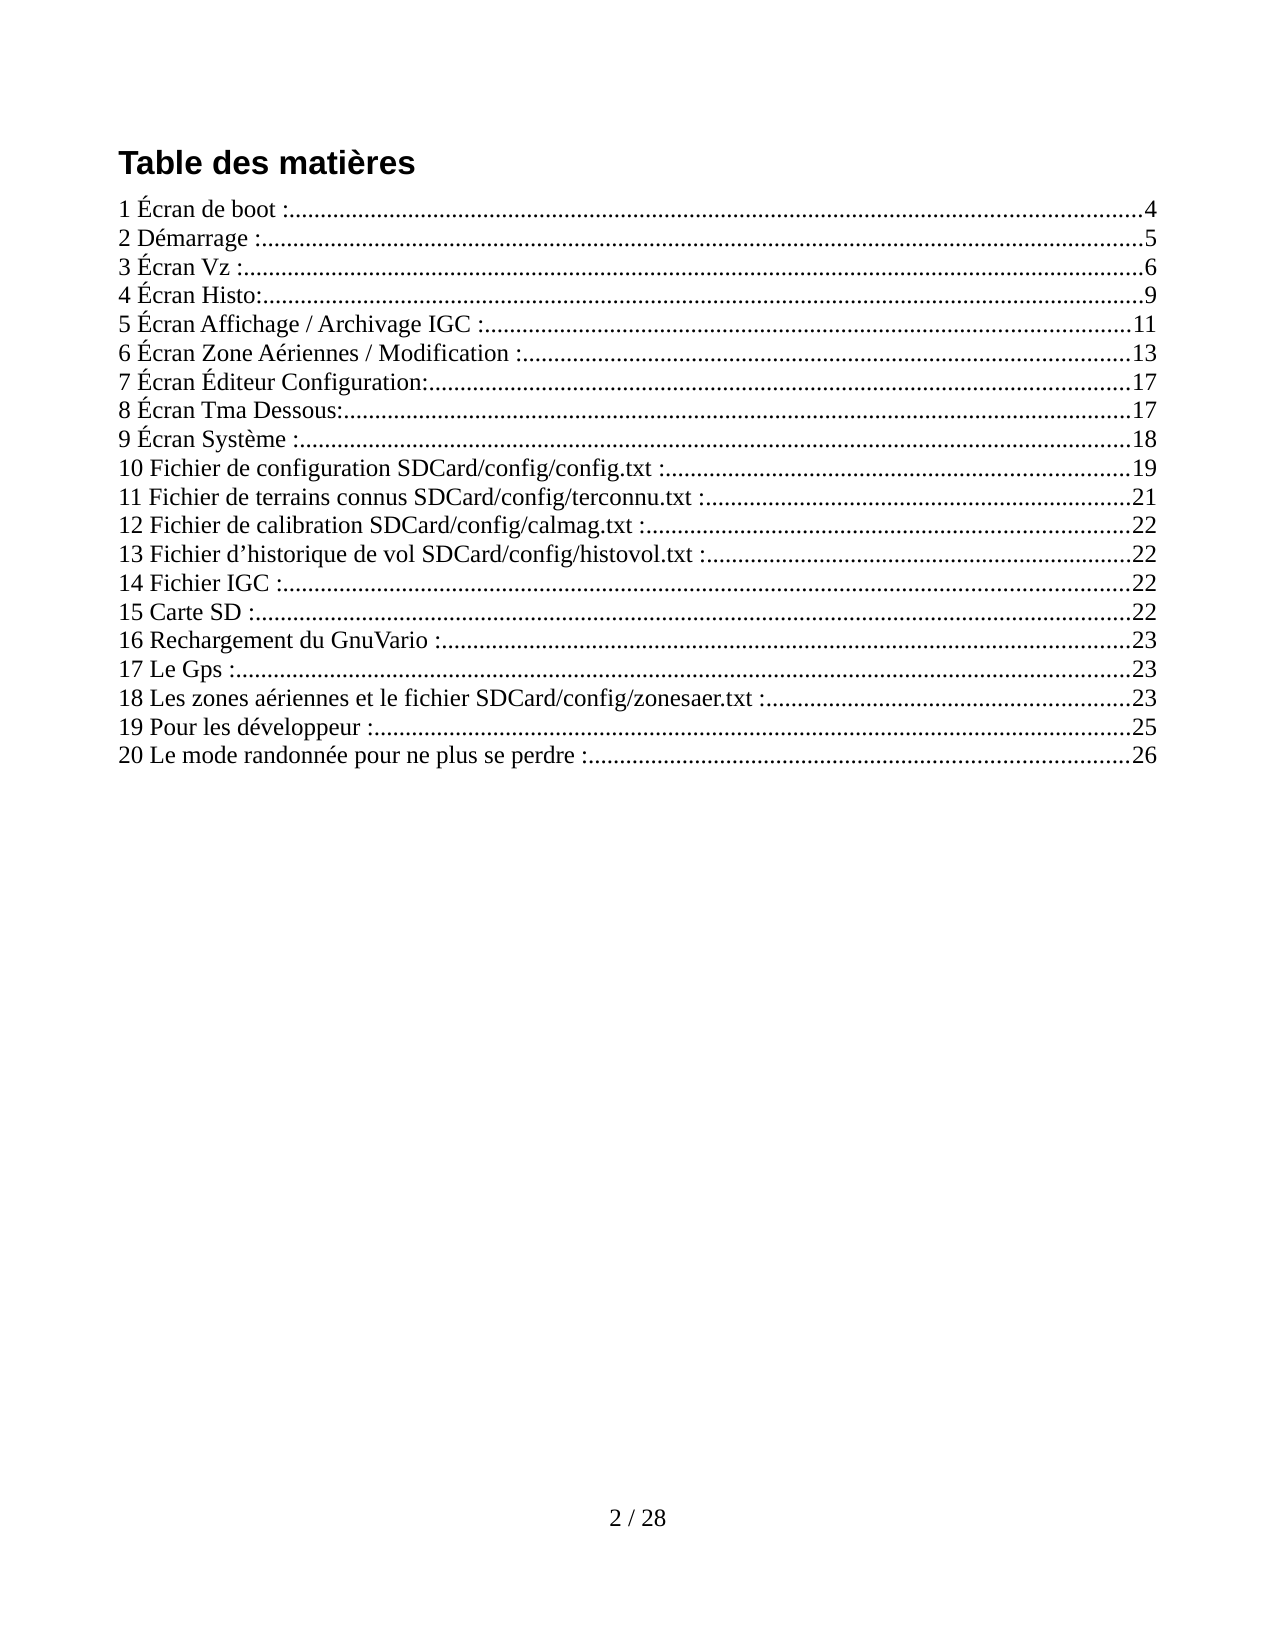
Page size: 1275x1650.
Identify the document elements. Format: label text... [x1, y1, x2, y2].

text 19 Pour les développeur : 25 [118, 712, 1157, 740]
text 17 Le Gps : 23 [118, 654, 1157, 683]
text 3 Écran Vz : 6 [118, 252, 1157, 280]
text 15 Carte SD : 22 [118, 597, 1157, 625]
text 10 Fichier de configuration SDCard/config/config.txt : 19 [118, 453, 1157, 482]
text 4 Écran Histo: 9 [118, 280, 1157, 309]
text 1 Écran de boot : 4 [118, 194, 1157, 223]
subtitle Table des matières [118, 143, 1157, 182]
text 14 Fichier IGC : 22 [118, 568, 1157, 597]
text 13 Fichier d’historique de vol SDCard/config/histovol.txt : 22 [118, 539, 1157, 568]
text 18 Les zones aériennes et le fichier SDCard/config/zonesaer.txt : 23 [118, 683, 1157, 712]
text 5 Écran Affichage / Archivage IGC : 11 [118, 309, 1157, 338]
text 16 Rechargement du GnuVario : 23 [118, 625, 1157, 654]
text 8 Écran Tma Dessous: 17 [118, 395, 1157, 424]
text 11 Fichier de terrains connus SDCard/config/terconnu.txt : 21 [118, 482, 1157, 510]
text 7 Écran Éditeur Configuration: 17 [118, 367, 1157, 395]
text 12 Fichier de calibration SDCard/config/calmag.txt : 22 [118, 510, 1157, 539]
text 20 Le mode randonnée pour ne plus se perdre : 26 [118, 740, 1157, 769]
text 2 Démarrage : 5 [118, 223, 1157, 252]
text 9 Écran Système : 18 [118, 424, 1157, 453]
text 6 Écran Zone Aériennes / Modification : 13 [118, 338, 1157, 367]
